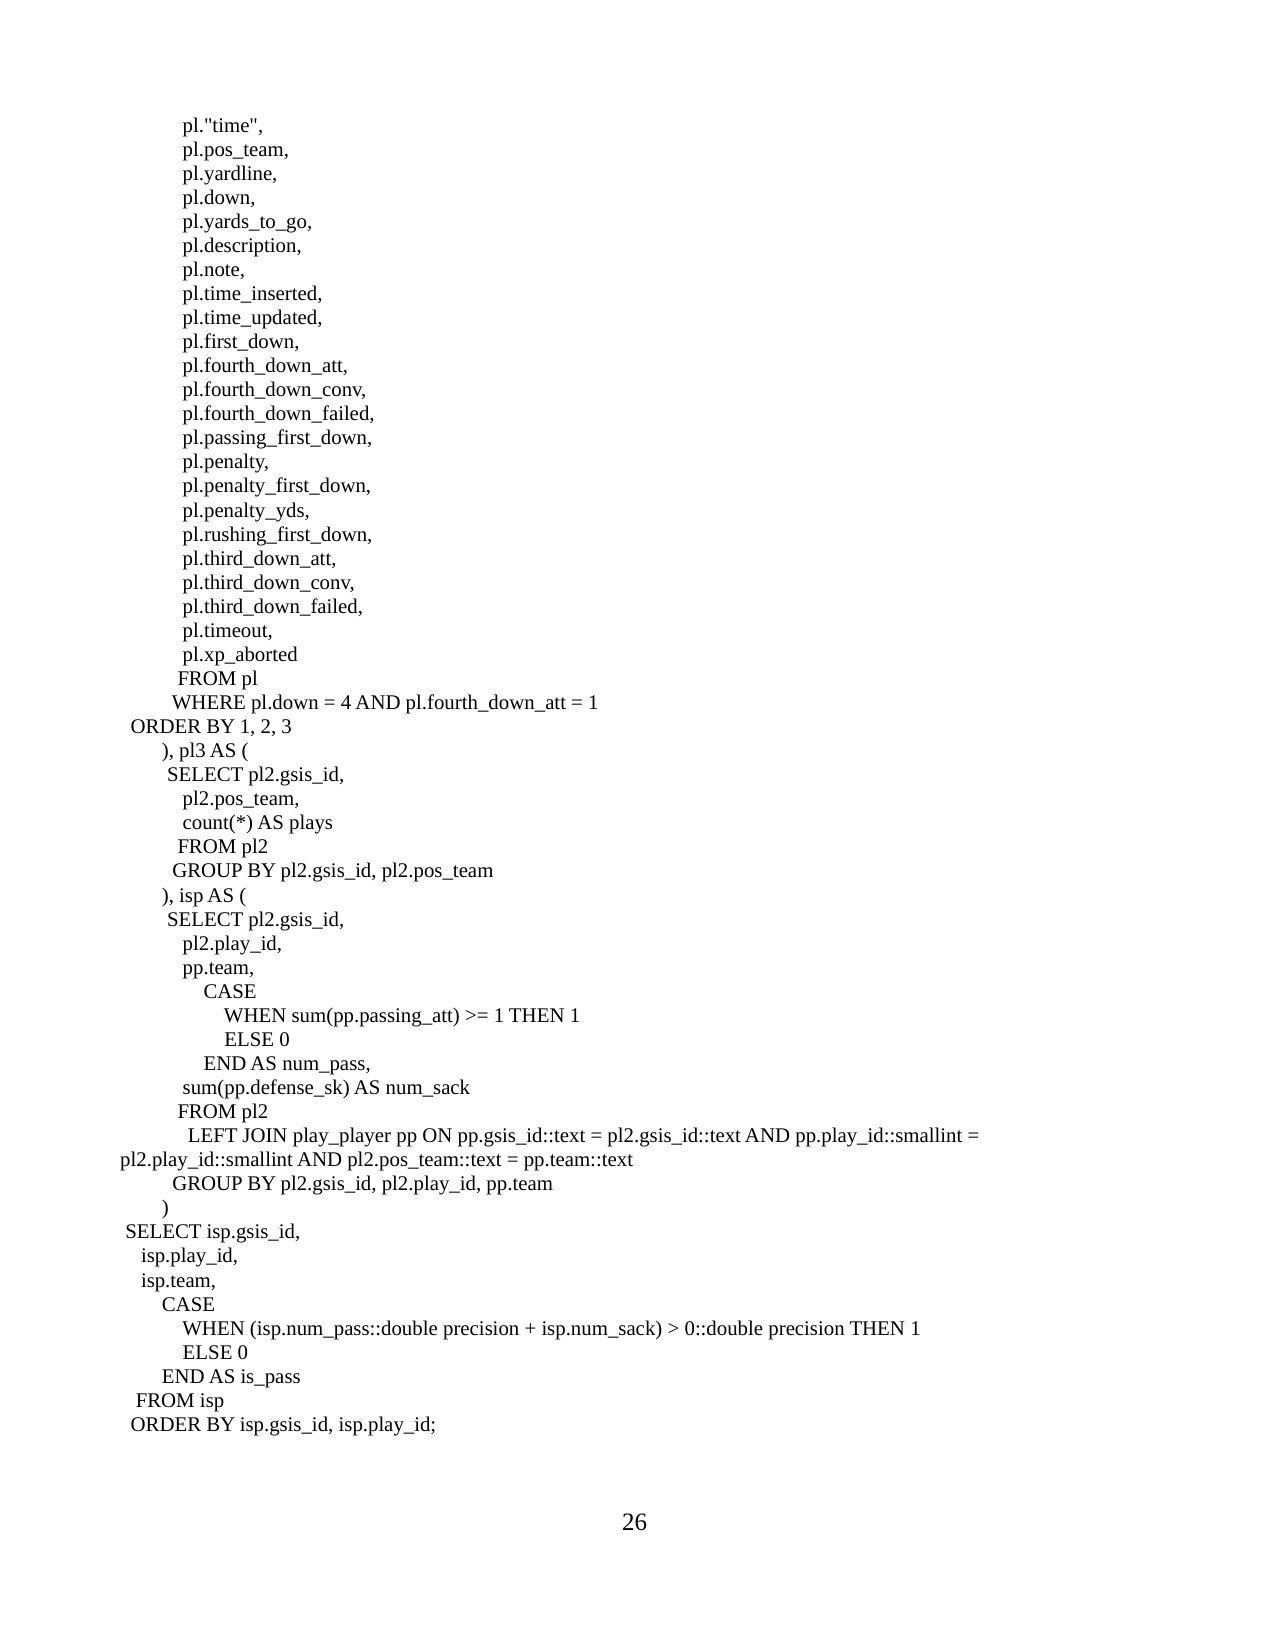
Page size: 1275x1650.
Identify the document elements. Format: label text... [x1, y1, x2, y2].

text SELECT pl2.gsis_id, [120, 762, 1155, 786]
text pl.description, [120, 233, 1155, 257]
text pl.down, [120, 185, 1155, 209]
text pl.note, [120, 257, 1155, 281]
text SELECT isp.gsis_id, [120, 1219, 1155, 1243]
text pl2.play_id, [120, 931, 1155, 955]
text GROUP BY pl2.gsis_id, pl2.play_id, pp.team [120, 1171, 1155, 1195]
text pl.xp_aborted [120, 642, 1155, 666]
text WHEN sum(pp.passing_att) >= 1 THEN 1 [120, 1003, 1155, 1027]
text pl.rushing_first_down, [120, 522, 1155, 546]
text sum(pp.defense_sk) AS num_sack [120, 1075, 1155, 1099]
text FROM pl2 [120, 1099, 1155, 1123]
text pl.pos_team, [120, 137, 1155, 161]
text pl.penalty, [120, 449, 1155, 473]
text ), pl3 AS ( [120, 738, 1155, 762]
text pl.fourth_down_att, [120, 353, 1155, 377]
text pl.penalty_first_down, [120, 473, 1155, 497]
text pl.time_inserted, [120, 281, 1155, 305]
text pl.time_updated, [120, 305, 1155, 329]
text pl."time", [120, 112, 1155, 137]
text pl.fourth_down_failed, [120, 401, 1155, 425]
text pl.fourth_down_conv, [120, 377, 1155, 401]
text ORDER BY 1, 2, 3 [120, 714, 1155, 738]
text ELSE 0 [120, 1340, 1155, 1364]
text FROM pl2 [120, 834, 1155, 858]
text pl.yards_to_go, [120, 209, 1155, 233]
text ) [120, 1195, 1155, 1219]
text pl.third_down_conv, [120, 570, 1155, 594]
text pl.third_down_att, [120, 546, 1155, 570]
text ELSE 0 [120, 1027, 1155, 1051]
text END AS is_pass [120, 1364, 1155, 1388]
text WHERE pl.down = 4 AND pl.fourth_down_att = 1 [120, 690, 1155, 714]
text FROM pl [120, 666, 1155, 690]
text END AS num_pass, [120, 1051, 1155, 1075]
text WHEN (isp.num_pass::double precision + isp.num_sack) > 0::double precision THEN 1 [120, 1316, 1155, 1340]
text LEFT JOIN play_player pp ON pp.gsis_id::text = pl2.gsis_id::text AND pp.play_id::smallint = pl2.play_id::smallint AND pl2.pos_team::text = pp.team::text [120, 1123, 1155, 1171]
text pp.team, [120, 955, 1155, 979]
text pl.timeout, [120, 618, 1155, 642]
text pl.penalty_yds, [120, 497, 1155, 522]
text ), isp AS ( [120, 882, 1155, 907]
text pl.yardline, [120, 161, 1155, 185]
text SELECT pl2.gsis_id, [120, 907, 1155, 931]
text CASE [120, 1292, 1155, 1316]
text count(*) AS plays [120, 810, 1155, 834]
text CASE [120, 979, 1155, 1003]
text pl.third_down_failed, [120, 594, 1155, 618]
text isp.play_id, [120, 1243, 1155, 1267]
text pl.first_down, [120, 329, 1155, 353]
text ORDER BY isp.gsis_id, isp.play_id; [120, 1412, 1155, 1436]
text FROM isp [120, 1388, 1155, 1412]
text pl.passing_first_down, [120, 425, 1155, 449]
text GROUP BY pl2.gsis_id, pl2.pos_team [120, 858, 1155, 882]
text isp.team, [120, 1267, 1155, 1292]
text pl2.pos_team, [120, 786, 1155, 810]
